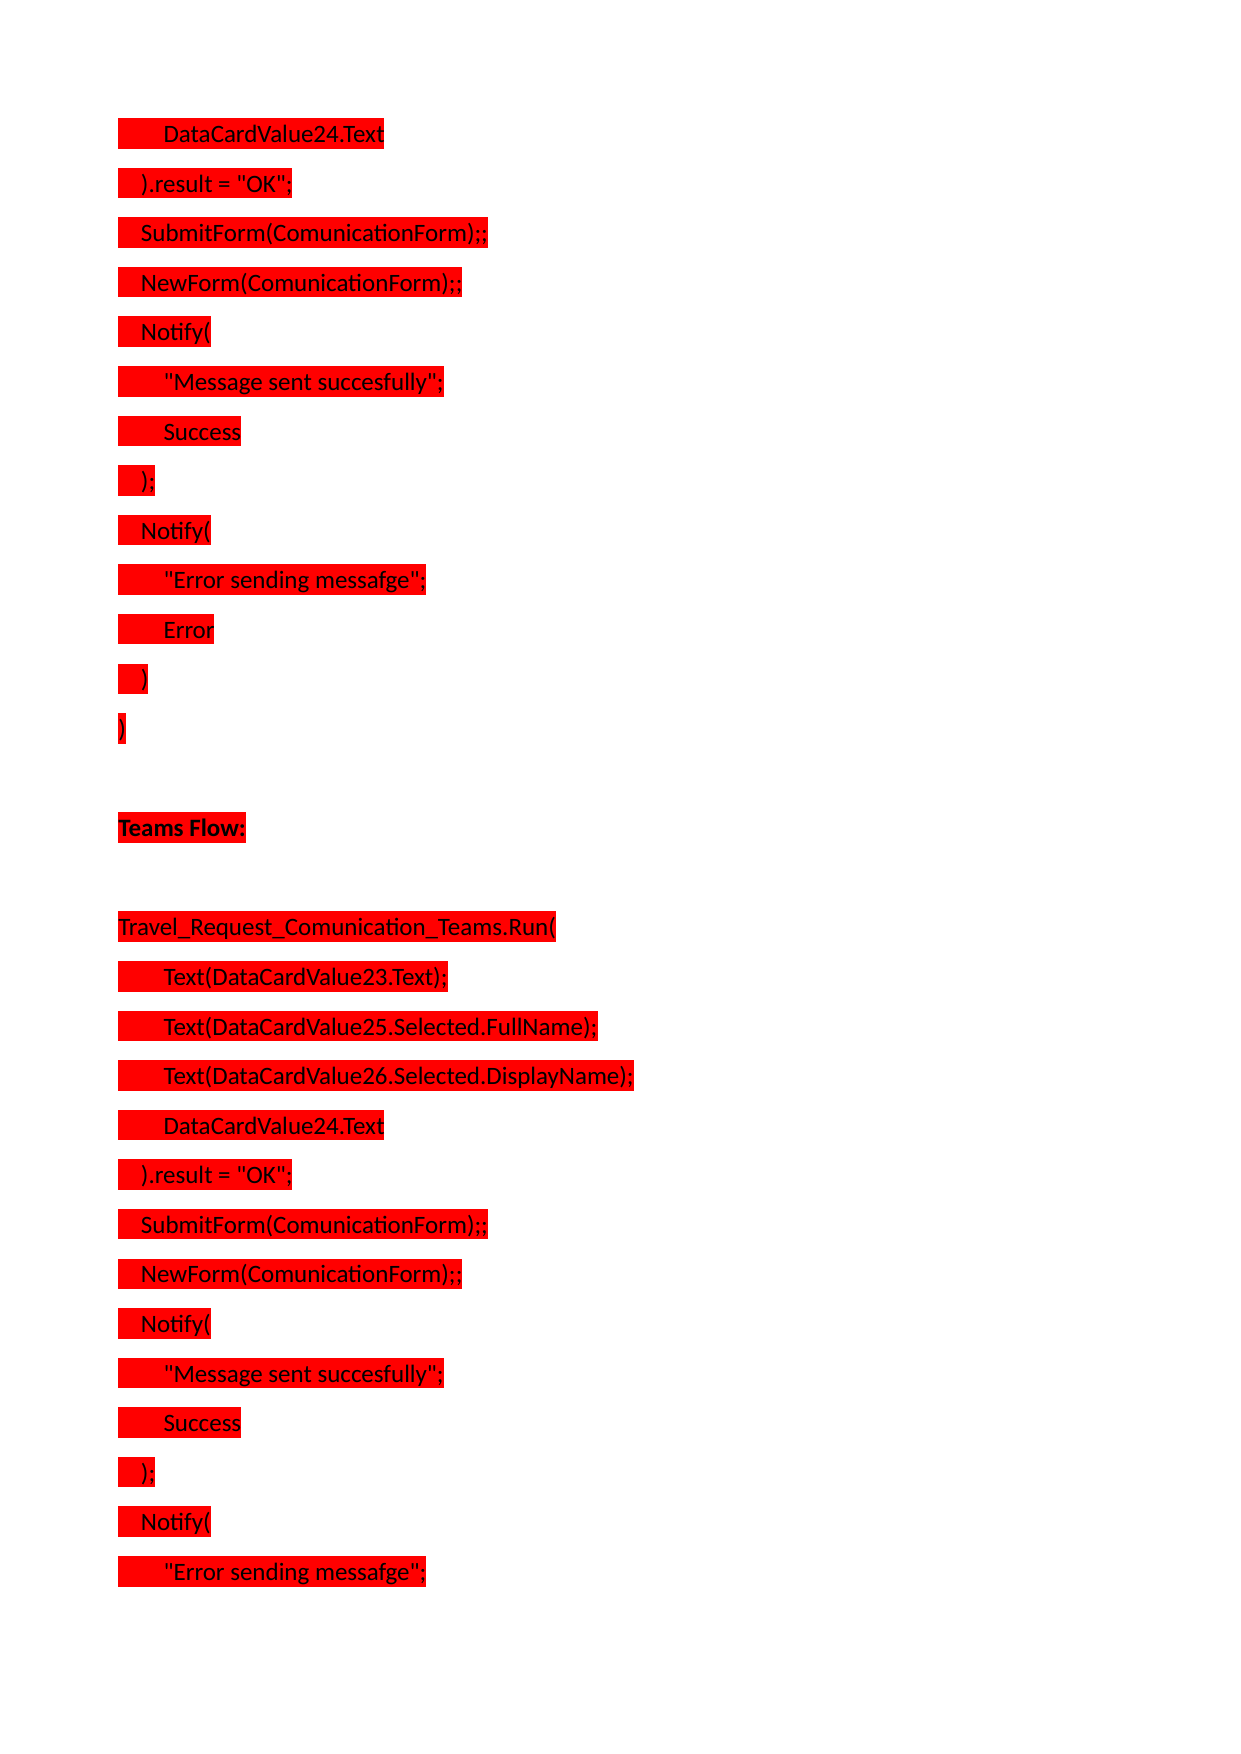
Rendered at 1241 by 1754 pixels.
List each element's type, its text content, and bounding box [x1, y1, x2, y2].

text Teams Flow: [118, 812, 1122, 843]
text Text(DataCardValue25.Selected.FullName); [118, 1011, 1122, 1041]
text ); [118, 1457, 1122, 1487]
text ).result = "OK"; [118, 1159, 1122, 1190]
text Success [118, 1407, 1122, 1438]
text Error [118, 614, 1122, 644]
text "Error sending messafge"; [118, 1556, 1122, 1587]
text "Message sent succesfully"; [118, 1358, 1122, 1388]
text Text(DataCardValue26.Selected.DisplayName); [118, 1060, 1122, 1091]
text "Error sending messafge"; [118, 564, 1122, 595]
text ); [118, 465, 1122, 496]
text ) [118, 713, 1122, 744]
text SubmitForm(ComunicationForm);; [118, 217, 1122, 248]
text Notify( [118, 515, 1122, 545]
text Notify( [118, 1506, 1122, 1537]
text "Message sent succesfully"; [118, 366, 1122, 397]
text DataCardValue24.Text [118, 118, 1122, 149]
text DataCardValue24.Text [118, 1110, 1122, 1140]
text Travel_Request_Comunication_Teams.Run( [118, 911, 1122, 942]
text SubmitForm(ComunicationForm);; [118, 1209, 1122, 1239]
text NewForm(ComunicationForm);; [118, 1258, 1122, 1289]
text Notify( [118, 1308, 1122, 1339]
text Success [118, 416, 1122, 446]
text Notify( [118, 316, 1122, 347]
text NewForm(ComunicationForm);; [118, 267, 1122, 297]
text ) [118, 663, 1122, 694]
text ).result = "OK"; [118, 168, 1122, 198]
text Text(DataCardValue23.Text); [118, 961, 1122, 992]
